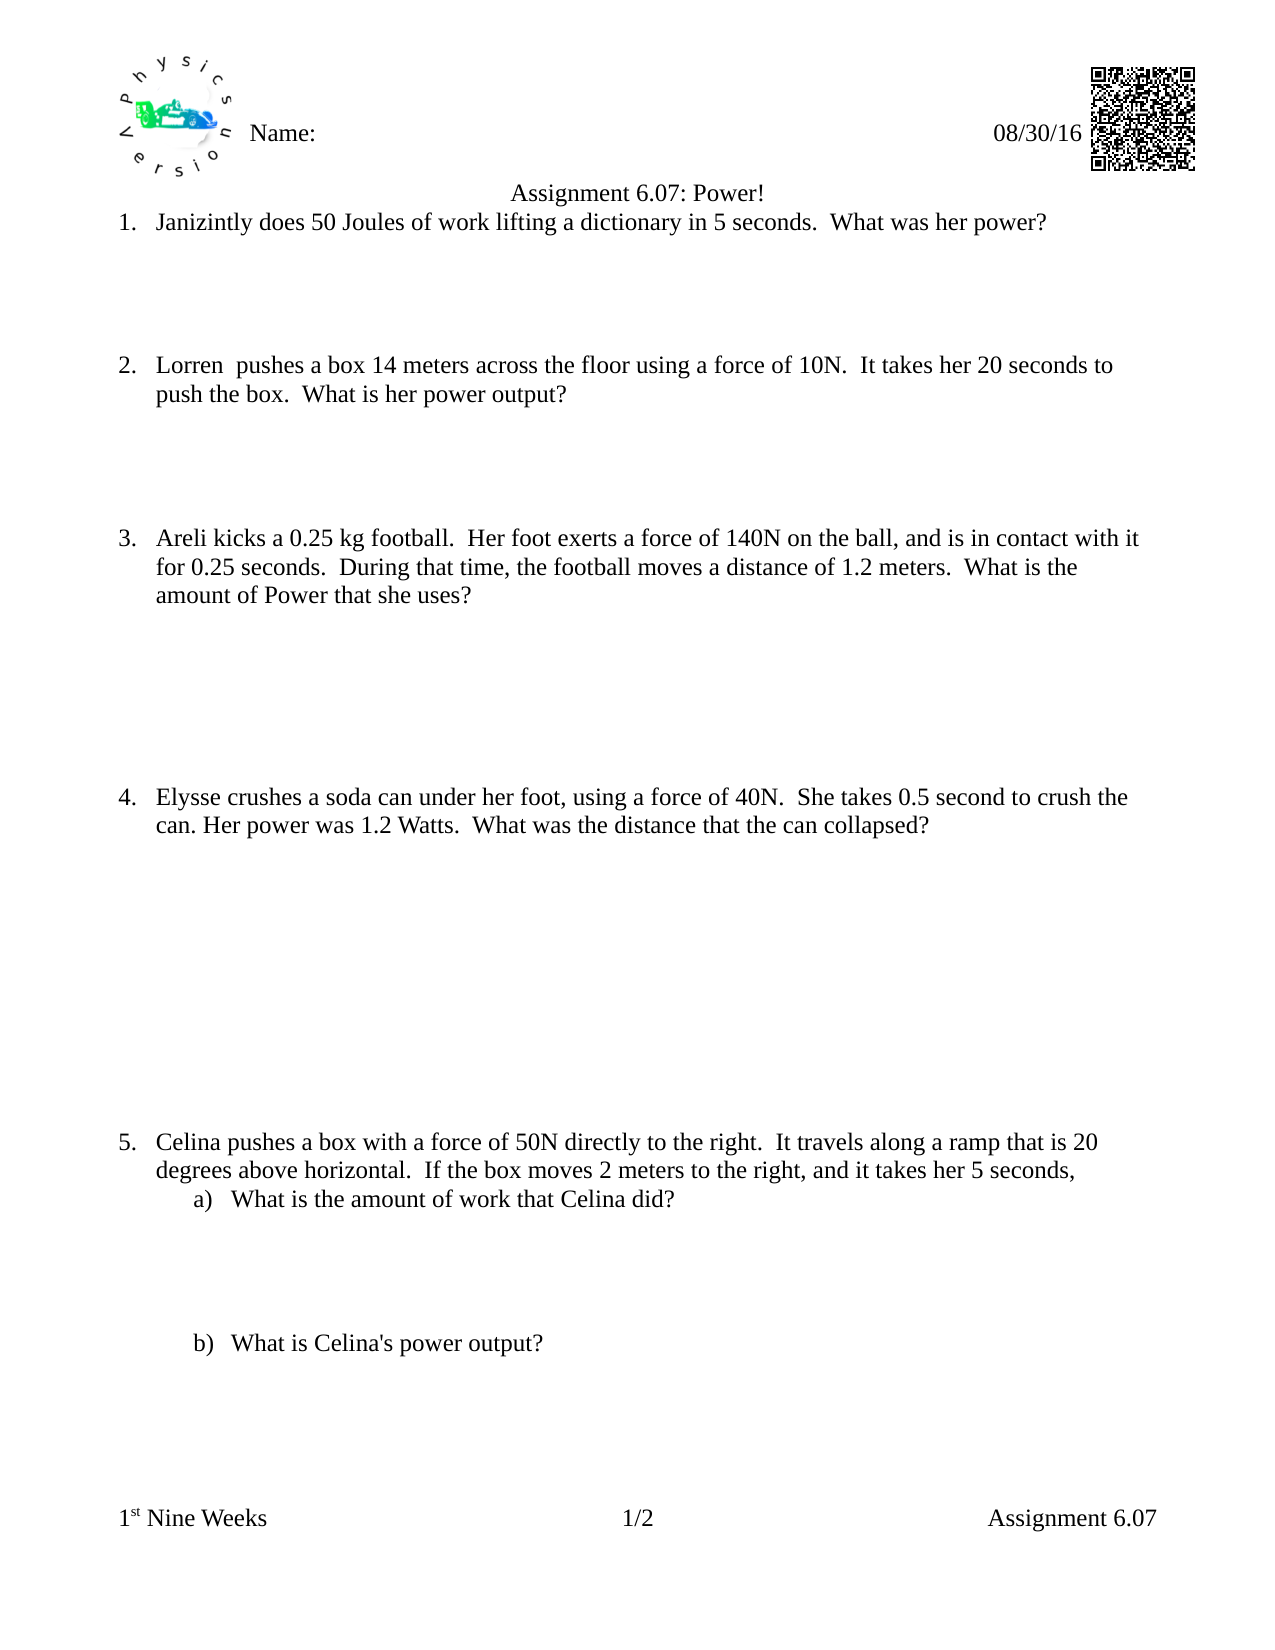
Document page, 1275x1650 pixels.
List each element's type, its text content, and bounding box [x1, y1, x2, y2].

list What is the amount of work that Celina did? [193, 1184, 1157, 1213]
picture [1082, 58, 1203, 179]
list Areli kicks a 0.25 kg football. Her foot exerts a force of 140N on the ball, and is in contact with it for 0.25 seconds. During that time, the football moves a distance of 1.2 meters. What is the amount of Power that she uses? [118, 523, 1157, 609]
text Assignment 6.07: Power! [118, 176, 1157, 207]
list Lorren pushes a box 14 meters across the floor using a force of 10N. It takes her 20 seconds to push the box. What is her power output? [118, 351, 1157, 408]
list Elysse crushes a soda can under her foot, using a force of 40N. She takes 0.5 second to crush the can. Her power was 1.2 Watts. What was the distance that the can collapsed? [118, 782, 1157, 839]
list Celina pushes a box with a force of 50N directly to the right. It travels along a ramp that is 20 degrees above horizontal. If the box moves 2 meters to the right, and it takes her 5 seconds, [118, 1127, 1157, 1184]
list What is Celina's power output? [193, 1328, 1157, 1357]
list Janizintly does 50 Joules of work lifting a dictionary in 5 seconds. What was her power? [118, 207, 1157, 236]
picture [119, 56, 232, 177]
